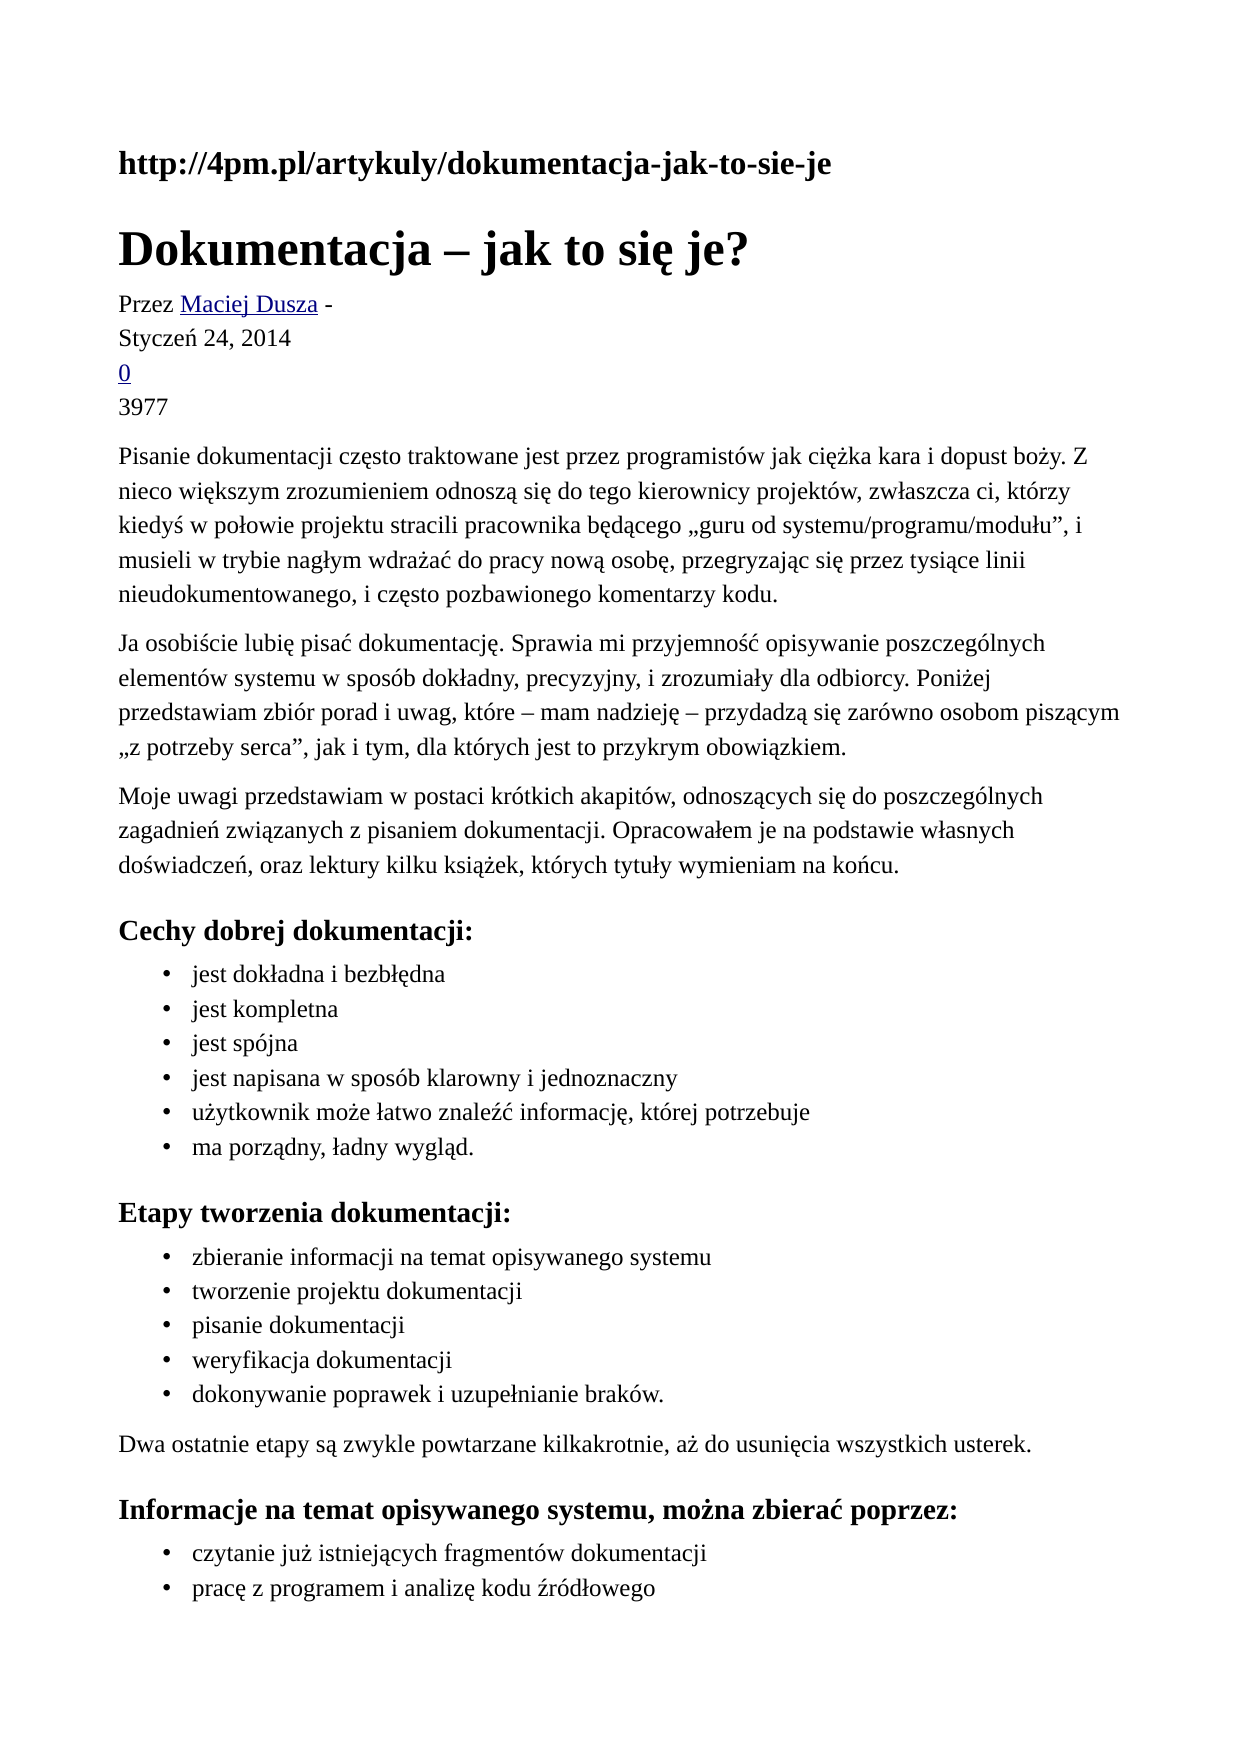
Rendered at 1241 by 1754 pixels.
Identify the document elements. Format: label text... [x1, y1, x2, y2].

list pisanie dokumentacji [162, 1311, 1122, 1339]
subtitle Cechy dobrej dokumentacji: [118, 913, 1122, 947]
list użytkownik może łatwo znaleźć informację, której potrzebuje [162, 1097, 1122, 1126]
text Ja osobiście lubię pisać dokumentację. Sprawia mi przyjemność opisywanie poszczególnych elementów systemu w sposób dokładny, precyzyjny, i zrozumiały dla odbiorcy. Poniżej przedstawiam zbiór porad i uwag, które – mam nadzieję – przydadzą się zarówno osobom piszącym „z potrzeby serca”, jak i tym, dla których jest to przykrym obowiązkiem. [118, 628, 1122, 761]
list czytanie już istniejących fragmentów dokumentacji [162, 1538, 1122, 1567]
subtitle http://4pm.pl/artykuly/dokumentacja-jak-to-sie-je [118, 143, 1122, 181]
list dokonywanie poprawek i uzupełnianie braków. [162, 1379, 1122, 1408]
list jest spójna [162, 1028, 1122, 1057]
text Moje uwagi przedstawiam w postaci krótkich akapitów, odnoszących się do poszczególnych zagadnień związanych z pisaniem dokumentacji. Opracowałem je na podstawie własnych doświadczeń, oraz lektury kilku książek, których tytuły wymieniam na końcu. [118, 781, 1122, 879]
text 3977 [118, 392, 1122, 421]
list zbieranie informacji na temat opisywanego systemu [162, 1242, 1122, 1270]
subtitle Informacje na temat opisywanego systemu, można zbierać poprzez: [118, 1492, 1122, 1526]
list pracę z programem i analizę kodu źródłowego [162, 1573, 1122, 1602]
text Styczeń 24, 2014 [118, 323, 1122, 352]
list jest napisana w sposób klarowny i jednoznaczny [162, 1063, 1122, 1092]
list jest dokładna i bezbłędna [162, 959, 1122, 988]
list jest kompletna [162, 994, 1122, 1023]
text Przez Maciej Dusza - [118, 289, 1122, 318]
text Dwa ostatnie etapy są zwykle powtarzane kilkakrotnie, aż do usunięcia wszystkich usterek. [118, 1429, 1122, 1457]
list ma porządny, ładny wygląd. [162, 1132, 1122, 1161]
list tworzenie projektu dokumentacji [162, 1276, 1122, 1305]
subtitle Etapy tworzenia dokumentacji: [118, 1196, 1122, 1229]
text Pisanie dokumentacji często traktowane jest przez programistów jak ciężka kara i dopust boży. Z nieco większym zrozumieniem odnoszą się do tego kierownicy projektów, zwłaszcza ci, którzy kiedyś w połowie projektu stracili pracownika będącego „guru od systemu/programu/modułu”, i musieli w trybie nagłym wdrażać do pracy nową osobę, przegryzając się przez tysiące linii nieudokumentowanego, i często pozbawionego komentarzy kodu. [118, 441, 1122, 608]
text 0 [118, 358, 1122, 387]
list weryfikacja dokumentacji [162, 1345, 1122, 1374]
subtitle Dokumentacja – jak to się je? [118, 219, 1122, 276]
